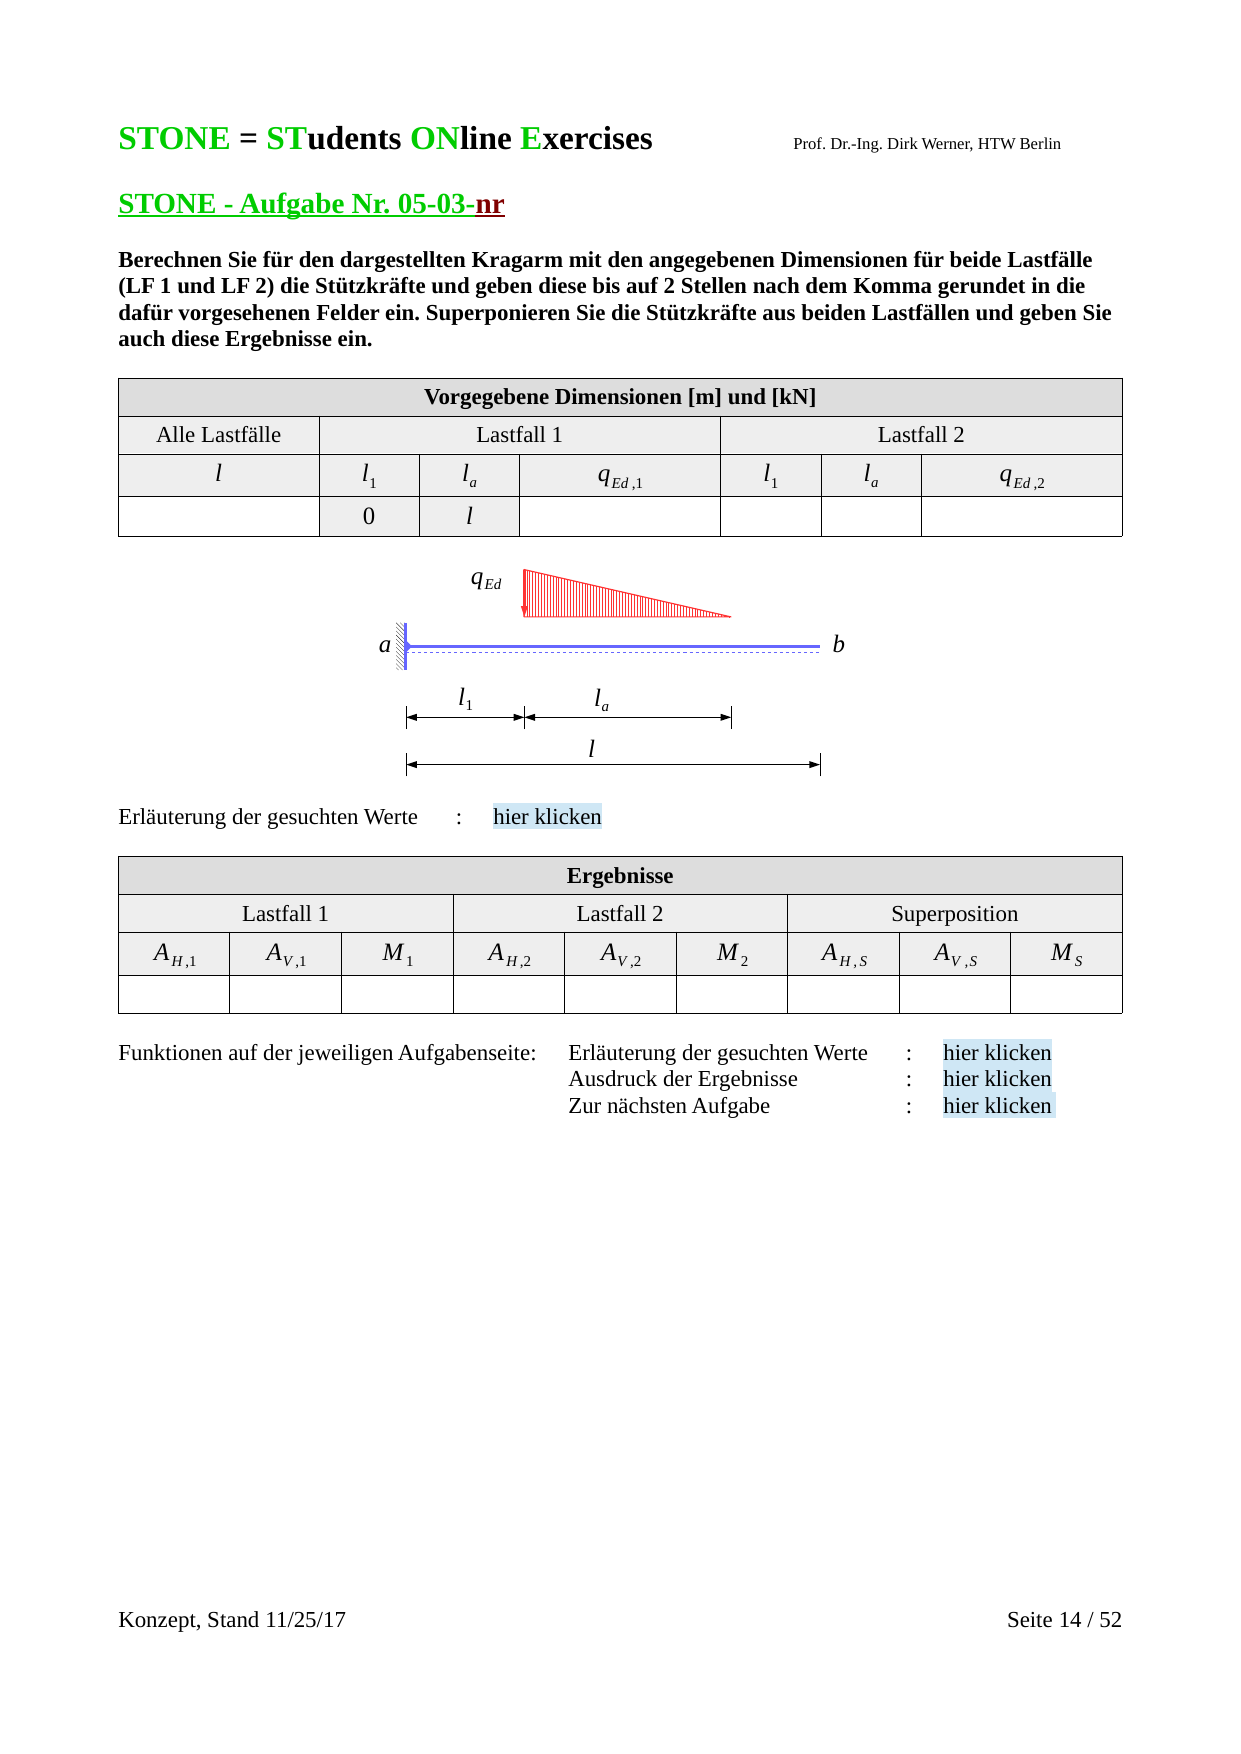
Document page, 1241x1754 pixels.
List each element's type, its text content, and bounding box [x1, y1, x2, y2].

table_cell [454, 976, 564, 1013]
table_cell [420, 455, 519, 496]
table_cell [230, 976, 341, 1013]
table_cell Superposition [788, 895, 1122, 932]
table_cell [677, 976, 787, 1013]
table_cell [230, 933, 341, 975]
table_header Vorgegebene Dimensionen [m] und [kN] [119, 379, 1122, 416]
table_cell [420, 497, 519, 536]
table_cell [721, 455, 821, 496]
table_cell [822, 497, 921, 536]
table_cell [900, 976, 1010, 1013]
text Zur nächsten Aufgabe : hier klicken [118, 1092, 1122, 1118]
table_cell [788, 976, 899, 1013]
table_cell [320, 455, 419, 496]
table_cell [922, 455, 1122, 496]
table_cell [565, 976, 676, 1013]
table_cell [900, 933, 1010, 975]
table_cell [922, 497, 1122, 536]
table_cell [822, 455, 921, 496]
text Ausdruck der Ergebnisse : hier klicken [118, 1065, 1122, 1092]
table_cell [1011, 933, 1122, 975]
table_cell [788, 933, 899, 975]
text Funktionen auf der jeweiligen Aufgabenseite: Erläuterung der gesuchten Werte : hier klicken [118, 1039, 1122, 1065]
table_cell [119, 497, 319, 536]
table_cell [520, 455, 720, 496]
table_cell [342, 933, 453, 975]
text STONE - Aufgabe Nr. 05-03-nr [118, 186, 1122, 219]
table_cell Lastfall 2 [454, 895, 787, 932]
table_cell [342, 976, 453, 1013]
table_cell [320, 497, 419, 536]
table_cell [565, 933, 676, 975]
table_cell Lastfall 1 [320, 417, 720, 453]
table_cell [119, 455, 319, 496]
table_cell Lastfall 1 [119, 895, 453, 932]
table_header Ergebnisse [119, 857, 1122, 894]
text Berechnen Sie für den dargestellten Kragarm mit den angegebenen Dimensionen für beide Lastfälle (LF 1 und LF 2) die Stützkräfte und geben diese bis auf 2 Stellen nach dem Komma gerundet in die dafür vorgesehenen Felder ein. Superponieren Sie die Stützkräfte aus beiden Lastfällen und geben Sie auch diese Ergebnisse ein. [118, 246, 1122, 351]
table_cell Alle Lastfälle [119, 417, 319, 453]
table_cell [119, 976, 229, 1013]
table_cell [520, 497, 720, 536]
table_cell [1011, 976, 1122, 1013]
table_cell Lastfall 2 [721, 417, 1122, 453]
table_cell [677, 933, 787, 975]
table_cell [454, 933, 564, 975]
table_cell [119, 933, 229, 975]
text Erläuterung der gesuchten Werte : hier klicken [118, 803, 1122, 829]
table_cell [721, 497, 821, 536]
